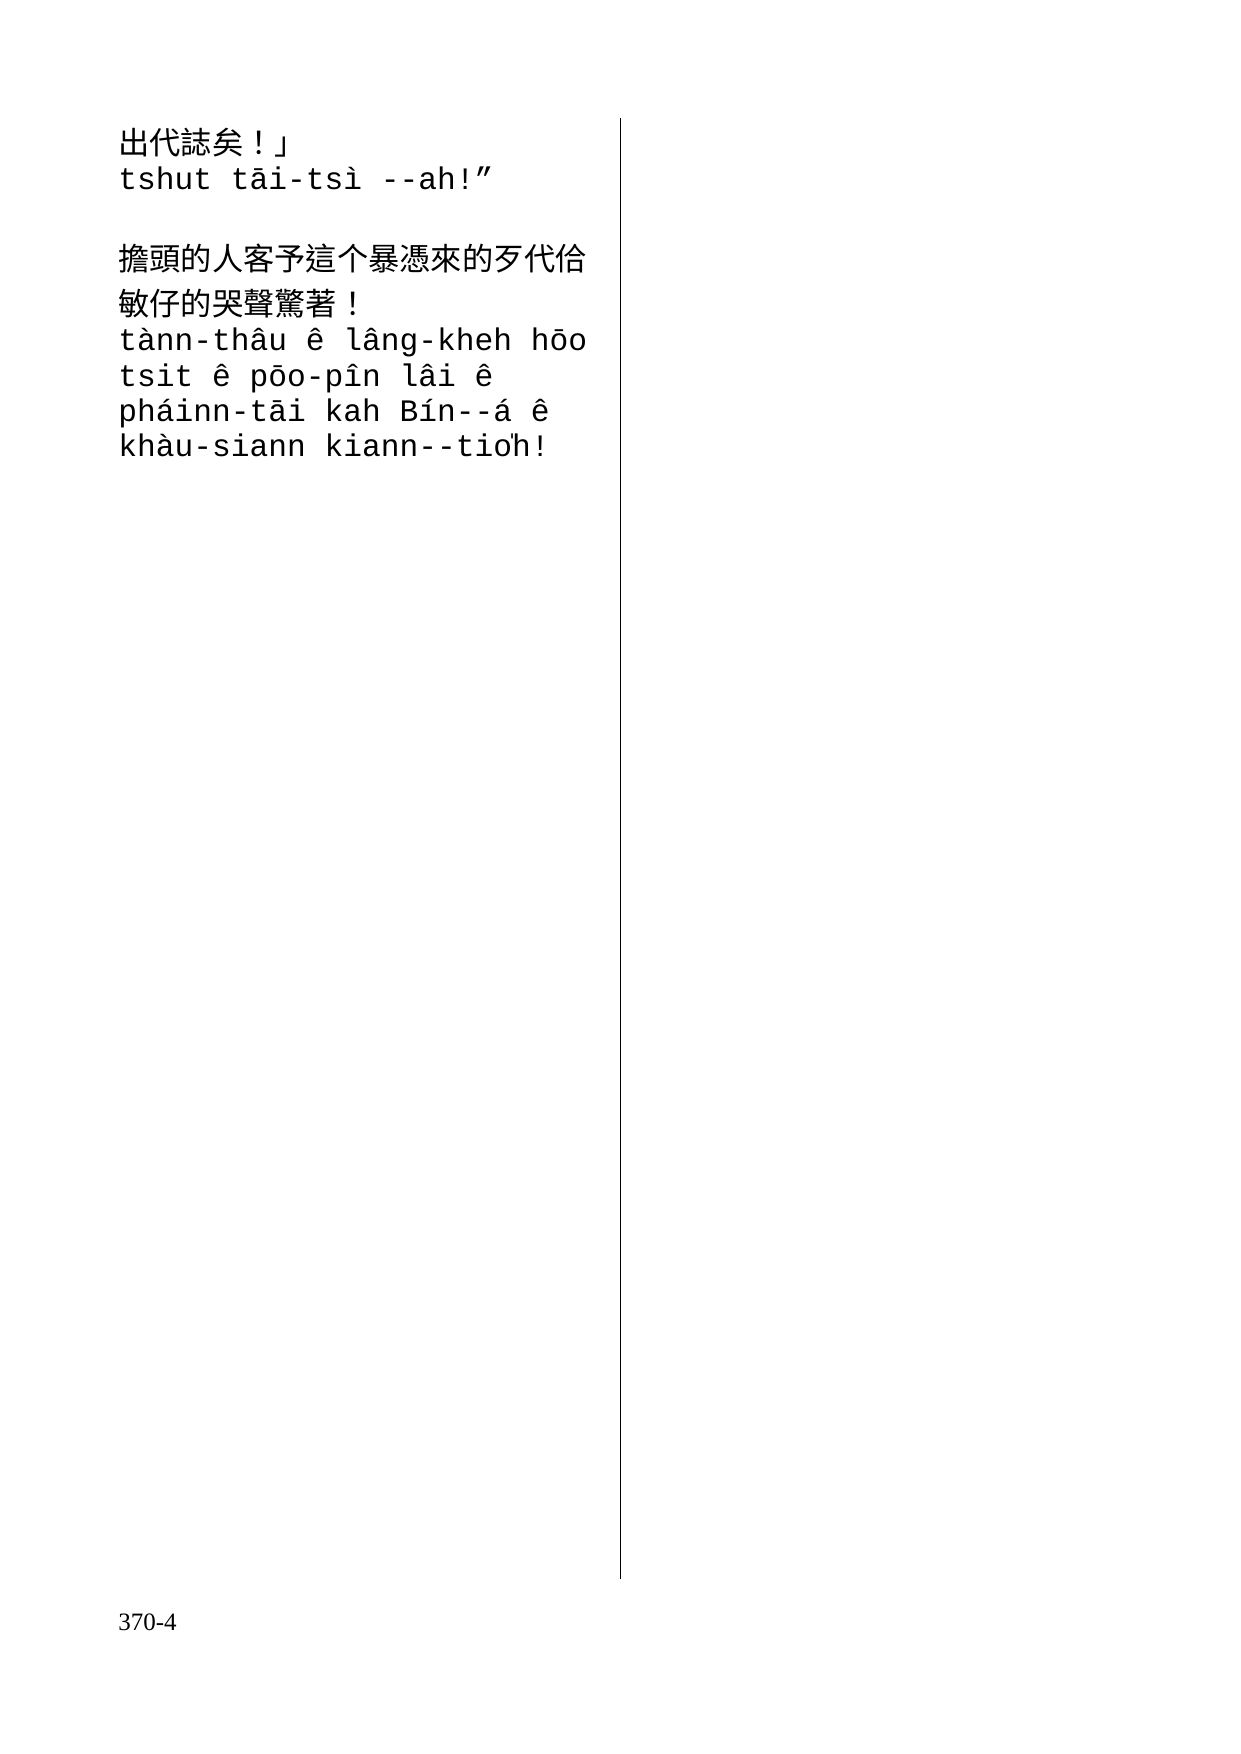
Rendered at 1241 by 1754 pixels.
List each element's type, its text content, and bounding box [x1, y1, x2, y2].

text tànn-thâu ê lâng-kheh hōo tsit ê pōo-pîn lâi ê pháinn-tāi kah Bín--á ê khàu-siann kiann--tio̍h! [118, 324, 618, 466]
text tshut tāi-tsì --ah!” [118, 163, 618, 199]
text 出代誌矣！」 [118, 118, 618, 163]
text 擔頭的人客予這个暴憑來的歹代佮敏仔的哭聲驚著！ [118, 234, 618, 324]
